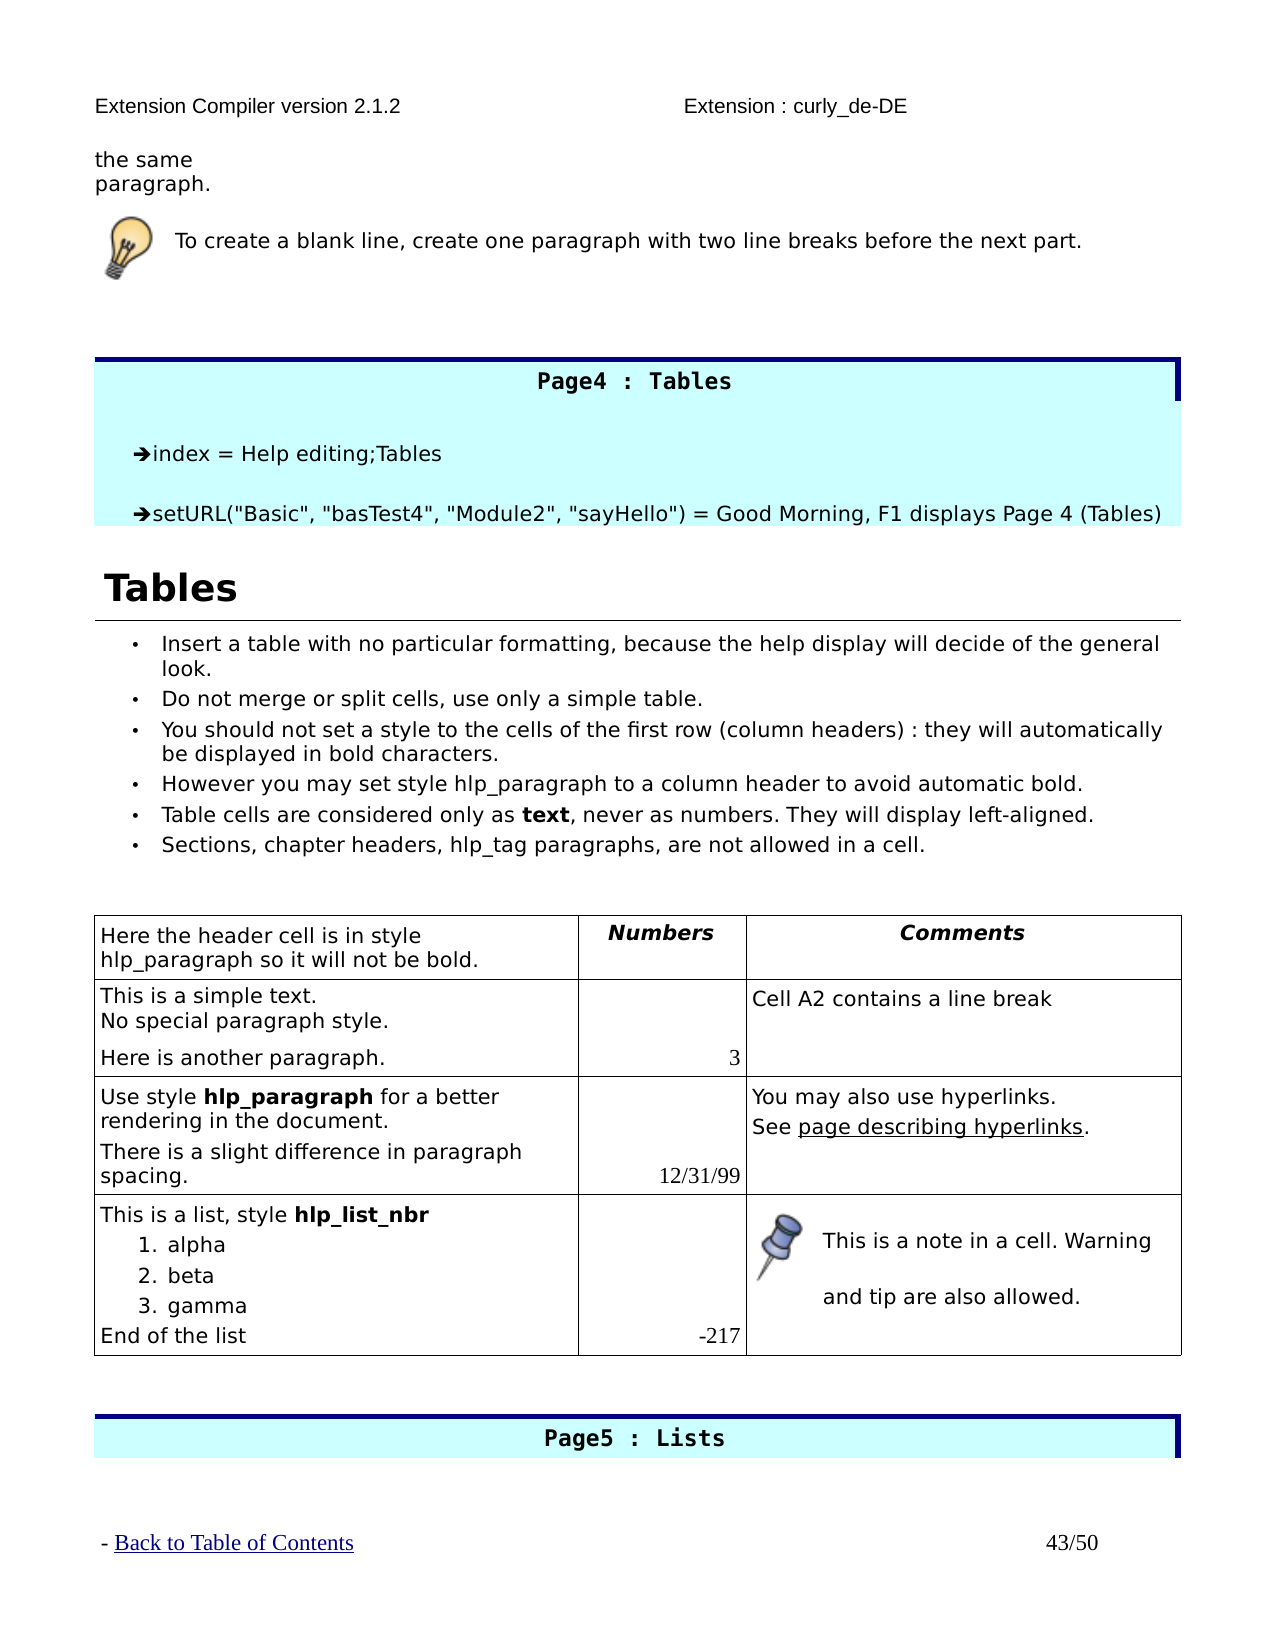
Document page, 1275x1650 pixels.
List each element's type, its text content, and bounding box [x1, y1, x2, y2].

table_cell This is a list, style hlp_list_nbr alpha beta gamma End of the list [95, 1195, 578, 1354]
text the same paragraph. [94, 147, 1181, 196]
list Table cells are considered only as text, never as numbers. They will display left-aligned. [132, 803, 1181, 827]
table_cell -217 [579, 1195, 746, 1354]
list index = Help editing;Tables [94, 442, 1181, 466]
text Tables [94, 557, 1181, 620]
list Do not merge or split cells, use only a simple table. [132, 687, 1181, 712]
list You should not set a style to the cells of the first row (column headers) : they will automatically be displayed in bold characters. [132, 717, 1181, 766]
list Sections, chapter headers, hlp_tag paragraphs, are not allowed in a cell. [132, 833, 1181, 857]
text Page4 : Tables [94, 358, 1175, 401]
text Page5 : Lists [94, 1415, 1175, 1458]
table_cell Cell A2 contains a line break [747, 980, 1181, 1076]
list Insert a table with no particular formatting, because the help display will decide of the general look. [132, 632, 1181, 681]
table_header Comments [747, 916, 1181, 978]
table_cell You may also use hyperlinks. See page describing hyperlinks. [747, 1077, 1181, 1194]
picture [752, 1212, 808, 1284]
table_cell Use style hlp_paragraph for a better rendering in the document. There is a slight difference in paragraph spacing. [95, 1077, 578, 1194]
list However you may set style hlp_paragraph to a column header to avoid automatic bold. [132, 772, 1181, 797]
table_cell 3 [579, 980, 746, 1076]
table_cell 31.12.99 [579, 1077, 746, 1194]
list setURL("Basic", "basTest4", "Module2", "sayHello") = Good Morning, F1 displays Page 4 (Tables) [94, 502, 1181, 526]
table_cell This is a simple text. No special paragraph style. Here is another paragraph. [95, 980, 578, 1076]
list To create a blank line, create one paragraph with two line breaks before the next part. [94, 211, 1181, 286]
picture [95, 212, 163, 285]
table_header Here the header cell is in style hlp_paragraph so it will not be bold. [95, 916, 578, 978]
table_cell This is a note in a cell. Warning and tip are also allowed. [747, 1195, 1181, 1354]
table_header Numbers [579, 916, 746, 978]
